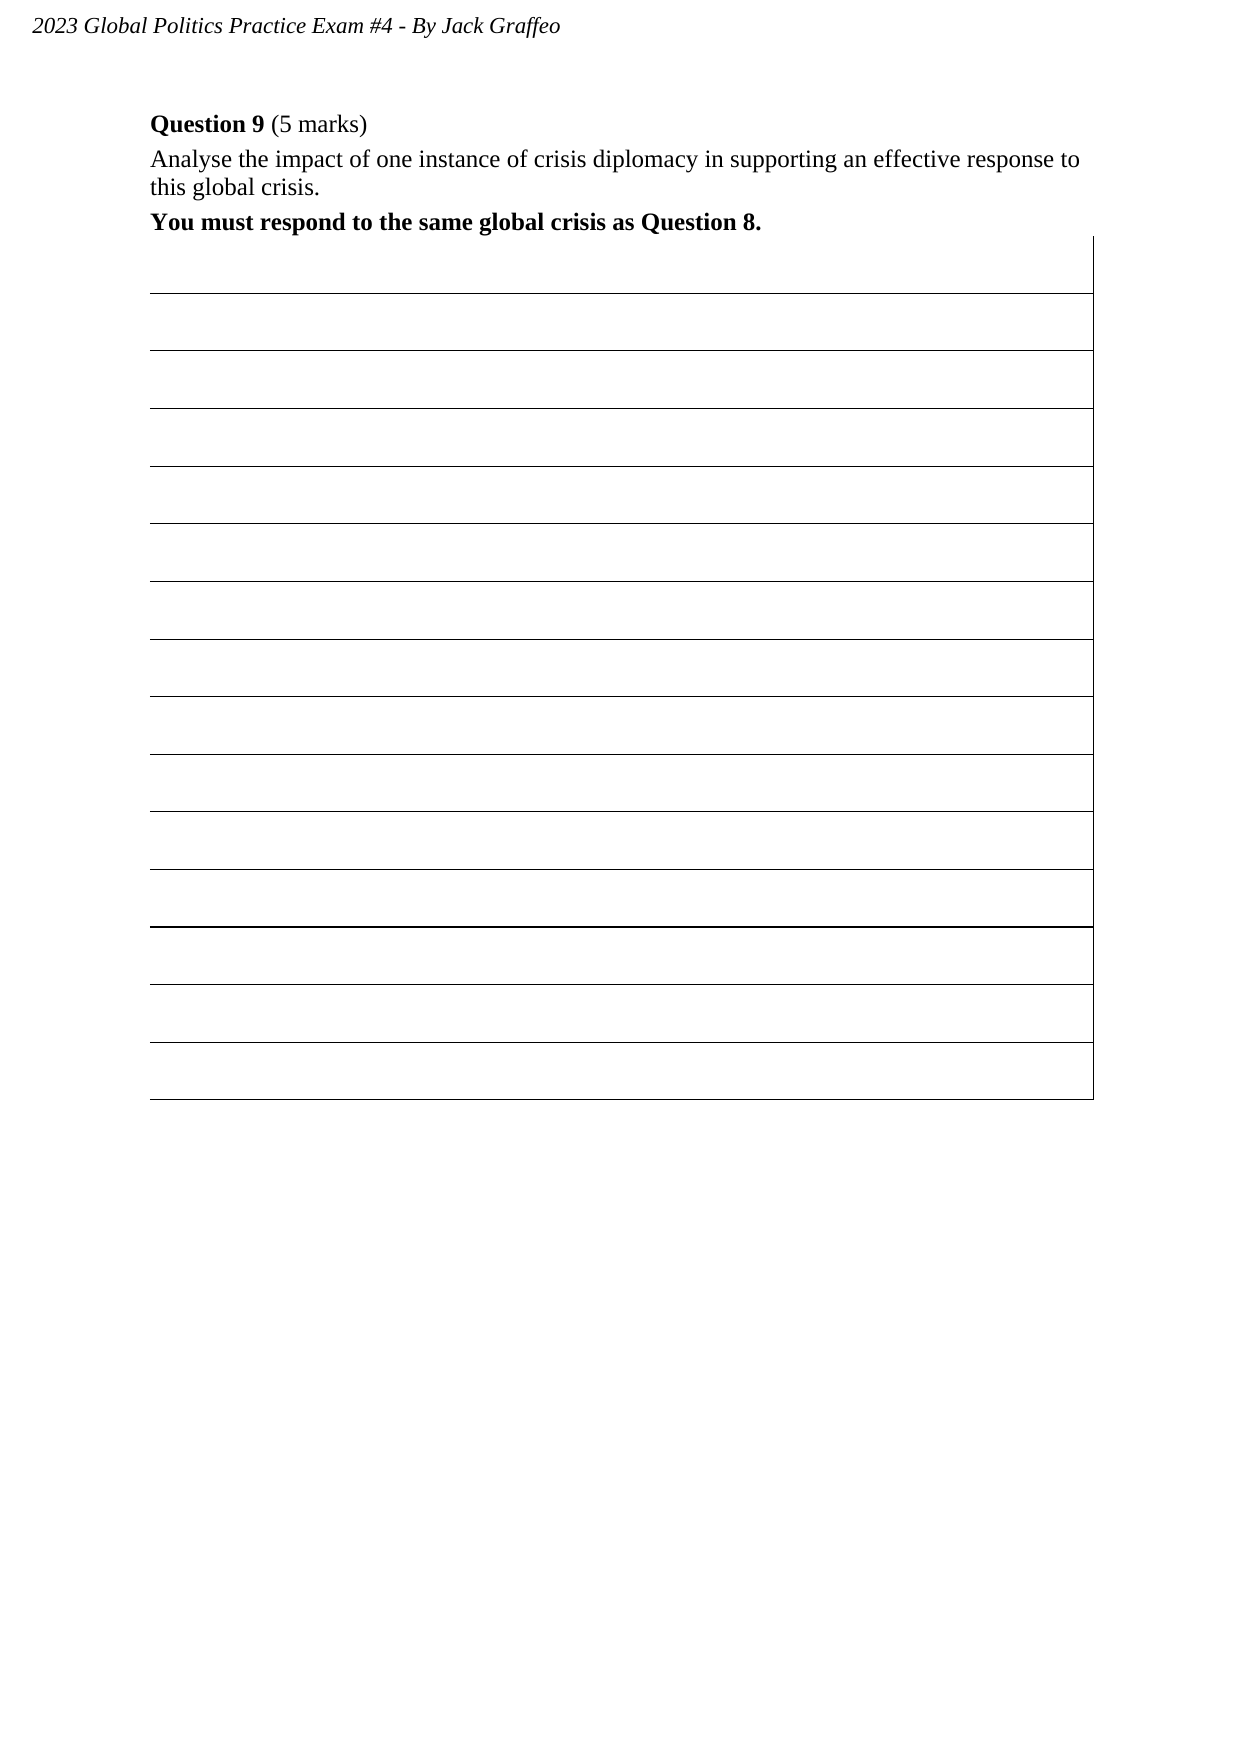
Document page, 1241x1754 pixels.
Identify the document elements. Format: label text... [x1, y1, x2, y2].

table_cell [150, 582, 1093, 638]
table_cell [150, 755, 1093, 811]
table_header [150, 236, 1093, 293]
table_cell [150, 467, 1093, 523]
table_cell [150, 812, 1093, 869]
table_cell [150, 294, 1093, 350]
table_cell [150, 524, 1093, 581]
table_cell [150, 409, 1093, 466]
text You must respond to the same global crisis as Question 8. [150, 207, 1090, 236]
table_cell [150, 351, 1093, 408]
table_cell [150, 928, 1093, 984]
table_cell [150, 1043, 1093, 1099]
table_cell [150, 985, 1093, 1042]
table_cell [150, 640, 1093, 696]
text Analyse the impact of one instance of crisis diplomacy in supporting an effective response to this global crisis. [150, 144, 1090, 201]
text Question 9 (5 marks) [150, 109, 1090, 137]
table_cell [150, 697, 1093, 754]
table_cell [150, 870, 1093, 926]
